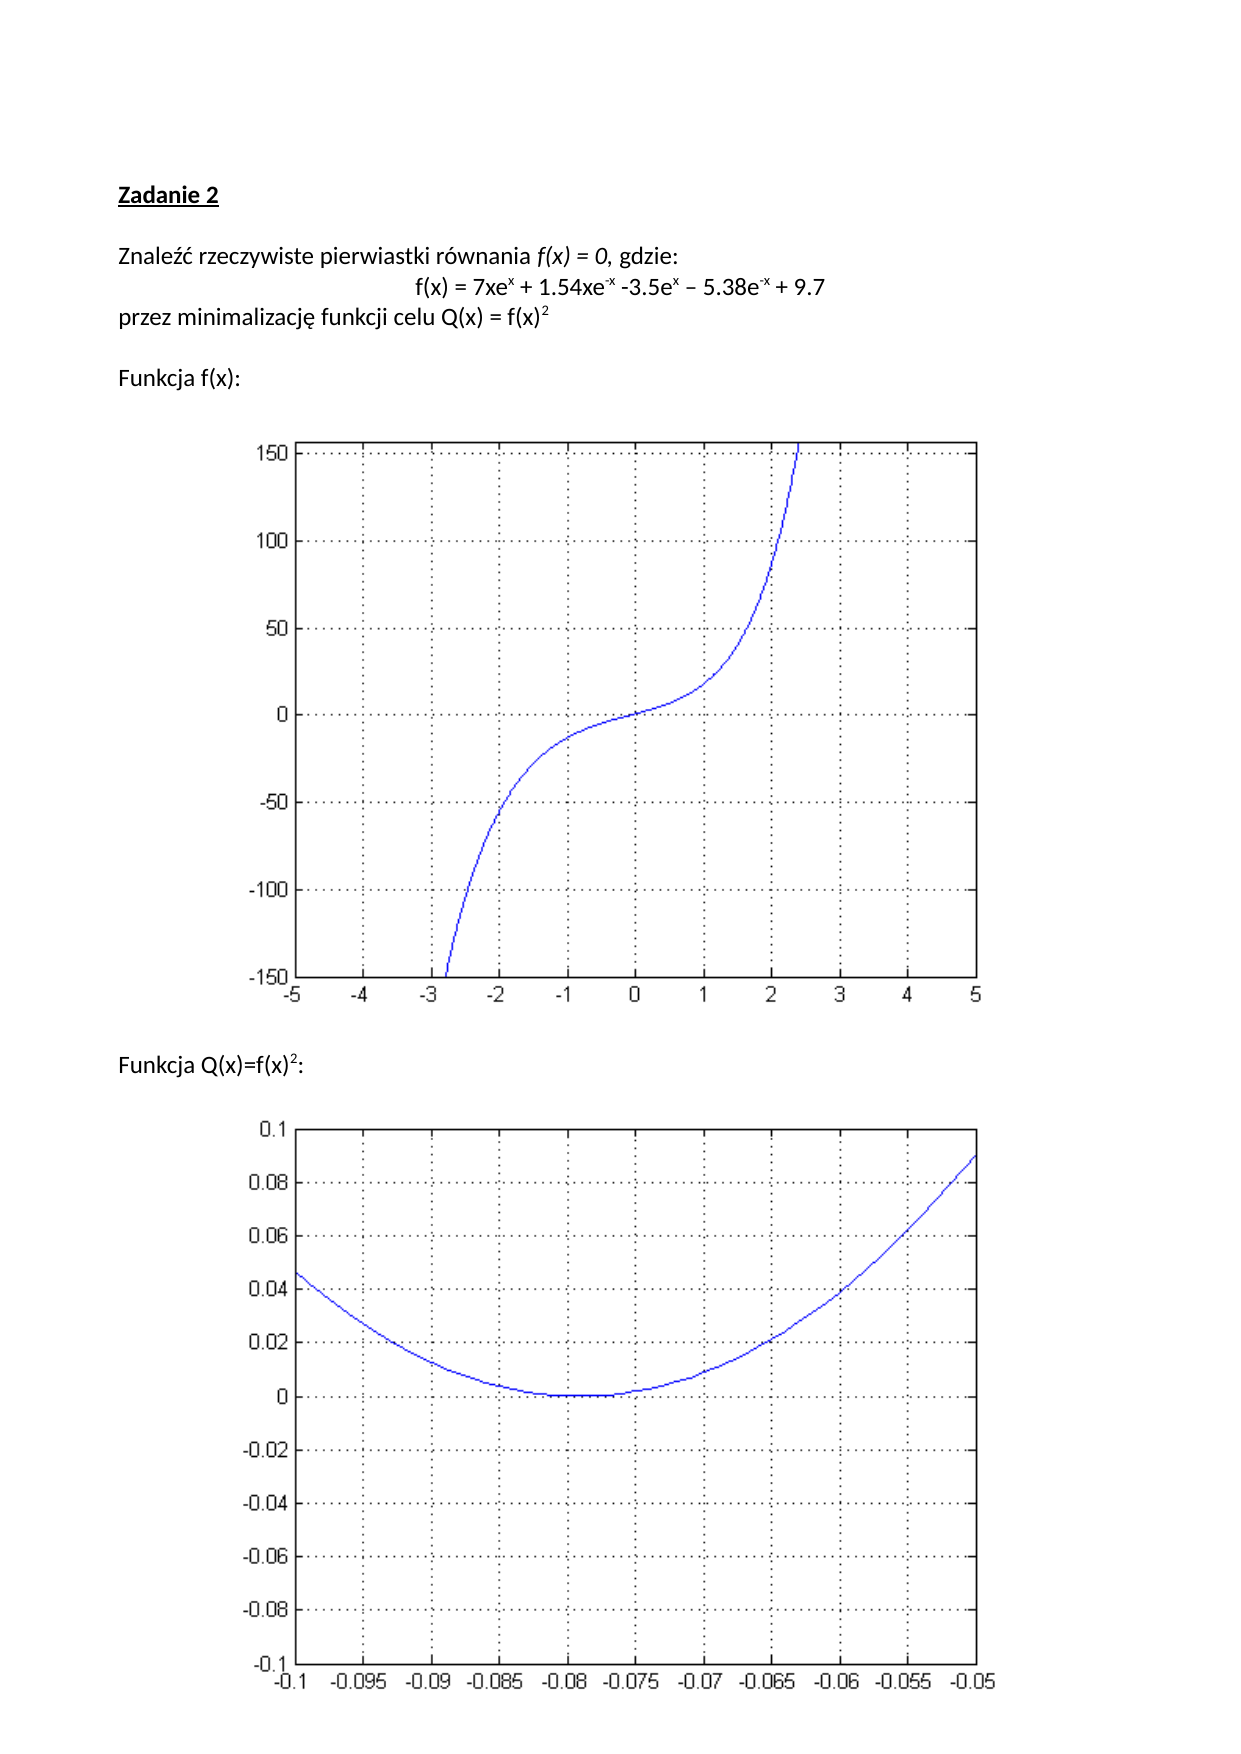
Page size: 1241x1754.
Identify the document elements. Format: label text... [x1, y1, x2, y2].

text Funkcja f(x): [118, 362, 1122, 393]
text Zadanie 2 [118, 179, 1122, 210]
picture [181, 392, 1059, 1049]
picture [181, 1079, 1059, 1736]
text f(x) = 7xex + 1.54xe-x -3.5ex – 5.38e-x + 9.7 [118, 271, 1122, 301]
text Znaleźć rzeczywiste pierwiastki równania f(x) = 0, gdzie: [118, 240, 1122, 271]
text przez minimalizację funkcji celu Q(x) = f(x)2 [118, 301, 1122, 332]
text Funkcja Q(x)=f(x)2: [118, 393, 1122, 1079]
